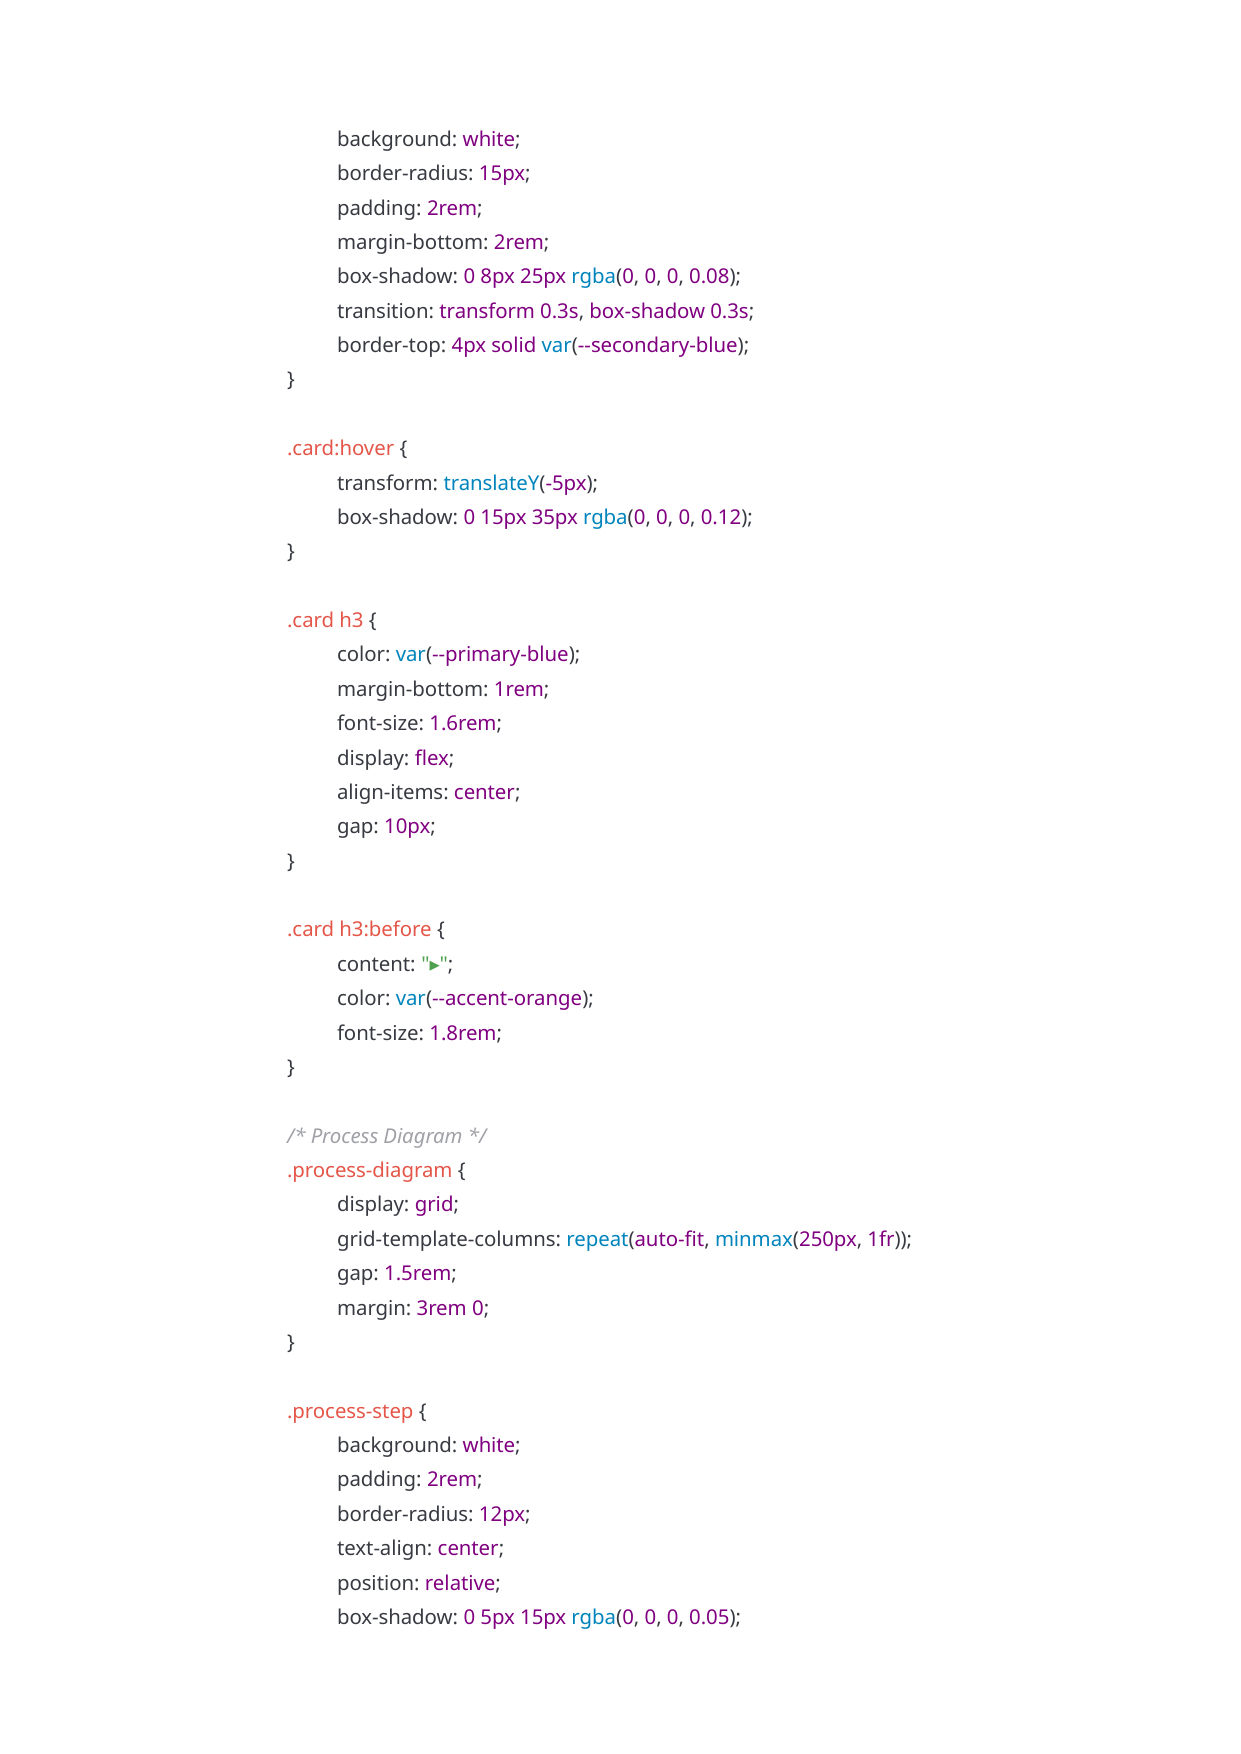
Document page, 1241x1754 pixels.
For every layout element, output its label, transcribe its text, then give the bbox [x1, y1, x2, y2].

text transition: transform 0.3s, box-shadow 0.3s; [187, 290, 1053, 324]
text gap: 1.5rem; [187, 1252, 1053, 1287]
text display: flex; [187, 737, 1053, 771]
text display: grid; [187, 1184, 1053, 1218]
text gap: 10px; [187, 806, 1053, 840]
text box-shadow: 0 5px 15px rgba(0, 0, 0, 0.05); [187, 1596, 1053, 1631]
text .process-diagram { [187, 1149, 1053, 1184]
text /* Process Diagram */ [187, 1115, 1053, 1149]
text } [187, 359, 1053, 393]
text transform: translateY(-5px); [187, 462, 1053, 496]
text background: white; [187, 1424, 1053, 1459]
text padding: 2rem; [187, 1459, 1053, 1493]
text position: relative; [187, 1562, 1053, 1596]
text box-shadow: 0 8px 25px rgba(0, 0, 0, 0.08); [187, 256, 1053, 290]
text border-radius: 15px; [187, 152, 1053, 187]
text margin: 3rem 0; [187, 1287, 1053, 1321]
text box-shadow: 0 15px 35px rgba(0, 0, 0, 0.12); [187, 496, 1053, 531]
text color: var(--accent-orange); [187, 977, 1053, 1012]
text border-radius: 12px; [187, 1493, 1053, 1527]
text background: white; [187, 118, 1053, 152]
text font-size: 1.8rem; [187, 1012, 1053, 1046]
text } [187, 1046, 1053, 1081]
text .card h3:before { [187, 909, 1053, 943]
text grid-template-columns: repeat(auto-fit, minmax(250px, 1fr)); [187, 1218, 1053, 1252]
text text-align: center; [187, 1527, 1053, 1562]
text margin-bottom: 2rem; [187, 221, 1053, 256]
text border-top: 4px solid var(--secondary-blue); [187, 324, 1053, 359]
text font-size: 1.6rem; [187, 702, 1053, 737]
text content: "▸"; [187, 943, 1053, 977]
text } [187, 1321, 1053, 1356]
text } [187, 840, 1053, 874]
text color: var(--primary-blue); [187, 634, 1053, 668]
text .process-step { [187, 1390, 1053, 1424]
text .card h3 { [187, 599, 1053, 634]
text margin-bottom: 1rem; [187, 668, 1053, 702]
text padding: 2rem; [187, 187, 1053, 221]
text .card:hover { [187, 427, 1053, 462]
text align-items: center; [187, 771, 1053, 806]
text } [187, 531, 1053, 565]
